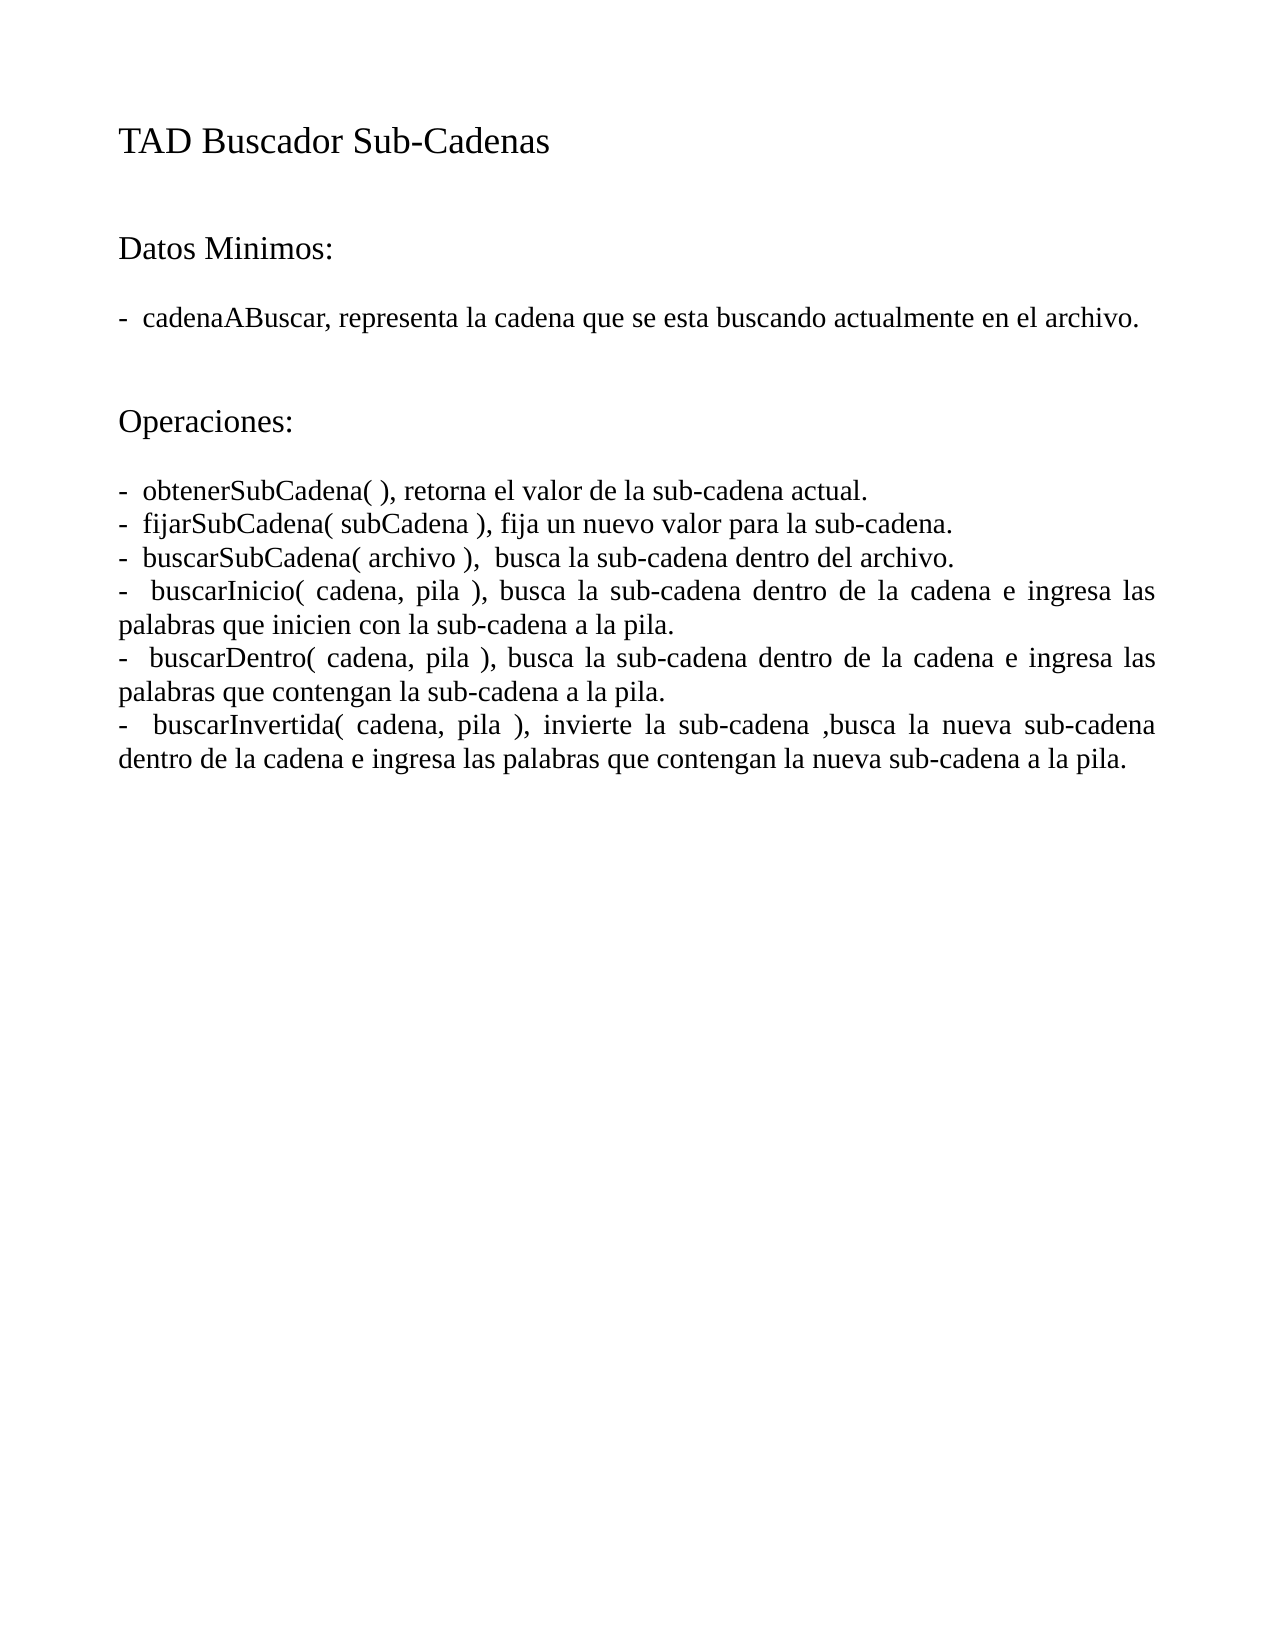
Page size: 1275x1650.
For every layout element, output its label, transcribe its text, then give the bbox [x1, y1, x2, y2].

text Datos Minimos: [118, 228, 1157, 267]
text - fijarSubCadena( subCadena ), fija un nuevo valor para la sub-cadena. [118, 506, 1157, 540]
text TAD Buscador Sub-Cadenas [118, 118, 1157, 161]
text - buscarInicio( cadena, pila ), busca la sub-cadena dentro de la cadena e ingresa las palabras que inicien con la sub-cadena a la pila. [118, 573, 1157, 640]
text - buscarDentro( cadena, pila ), busca la sub-cadena dentro de la cadena e ingresa las palabras que contengan la sub-cadena a la pila. [118, 640, 1157, 707]
text - buscarInvertida( cadena, pila ), invierte la sub-cadena ,busca la nueva sub-cadena dentro de la cadena e ingresa las palabras que contengan la nueva sub-cadena a la pila. [118, 707, 1157, 774]
text Operaciones: [118, 401, 1157, 439]
text - cadenaABuscar, representa la cadena que se esta buscando actualmente en el archivo. [118, 300, 1157, 334]
text - buscarSubCadena( archivo ), busca la sub-cadena dentro del archivo. [118, 540, 1157, 573]
text - obtenerSubCadena( ), retorna el valor de la sub-cadena actual. [118, 473, 1157, 506]
